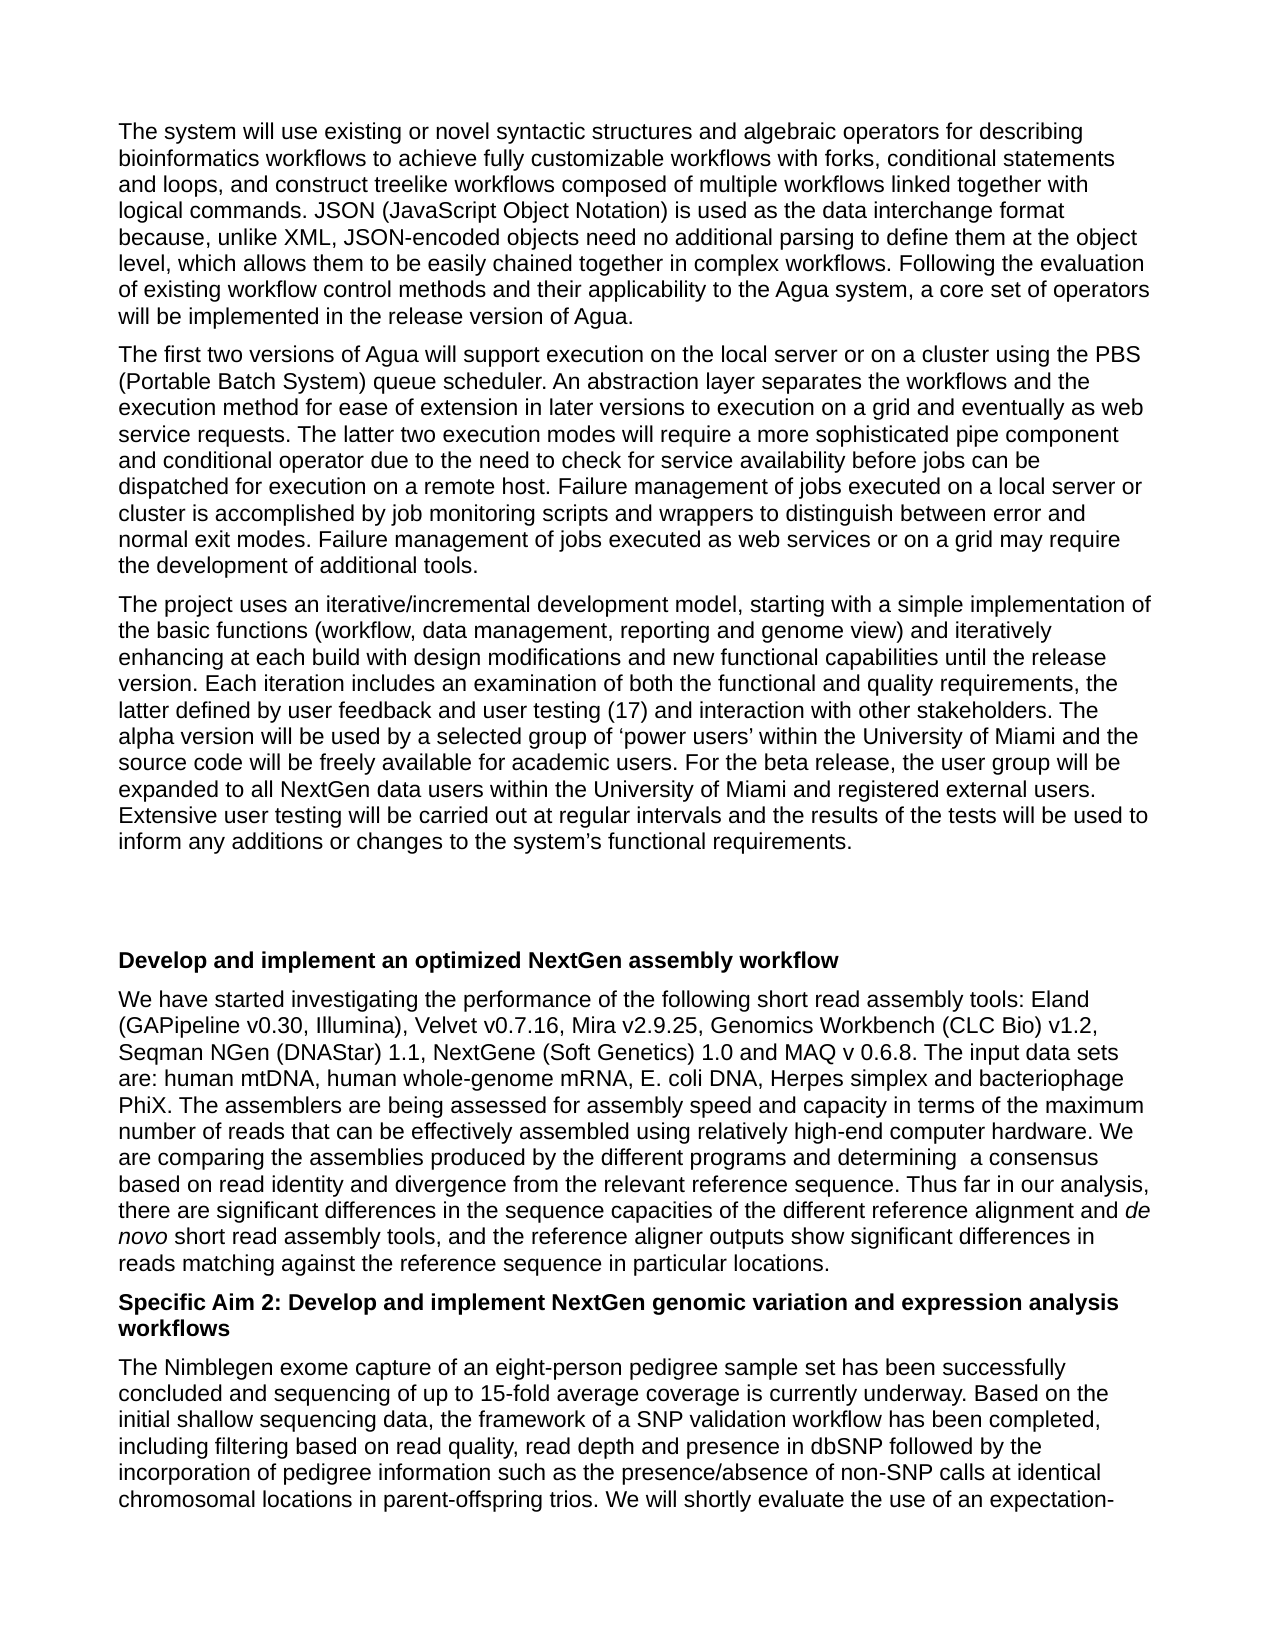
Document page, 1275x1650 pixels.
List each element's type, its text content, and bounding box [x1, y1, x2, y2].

text We have started investigating the performance of the following short read assembly tools: Eland (GAPipeline v0.30, Illumina), Velvet v0.7.16, Mira v2.9.25, Genomics Workbench (CLC Bio) v1.2, Seqman NGen (DNAStar) 1.1, NextGene (Soft Genetics) 1.0 and MAQ v 0.6.8. The input data sets are: human mtDNA, human whole-genome mRNA, E. coli DNA, Herpes simplex and bacteriophage PhiX. The assemblers are being assessed for assembly speed and capacity in terms of the maximum number of reads that can be effectively assembled using relatively high-end computer hardware. We are comparing the assemblies produced by the different programs and determining a consensus based on read identity and divergence from the relevant reference sequence. Thus far in our analysis, there are significant differences in the sequence capacities of the different reference alignment and de novo short read assembly tools, and the reference aligner outputs show significant differences in reads matching against the reference sequence in particular locations. [118, 986, 1157, 1276]
text The system will use existing or novel syntactic structures and algebraic operators for describing bioinformatics workflows to achieve fully customizable workflows with forks, conditional statements and loops, and construct treelike workflows composed of multiple workflows linked together with logical commands. JSON (JavaScript Object Notation) is used as the data interchange format because, unlike XML, JSON-encoded objects need no additional parsing to define them at the object level, which allows them to be easily chained together in complex workflows. Following the evaluation of existing workflow control methods and their applicability to the Agua system, a core set of operators will be implemented in the release version of Agua. [118, 118, 1157, 329]
text The Nimblegen exome capture of an eight-person pedigree sample set has been successfully concluded and sequencing of up to 15-fold average coverage is currently underway. Based on the initial shallow sequencing data, the framework of a SNP validation workflow has been completed, including filtering based on read quality, read depth and presence in dbSNP followed by the incorporation of pedigree information such as the presence/absence of non-SNP calls at identical chromosomal locations in parent-offspring trios. We will shortly evaluate the use of an expectation- [118, 1354, 1157, 1512]
text Specific Aim 2: Develop and implement NextGen genomic variation and expression analysis workflows [118, 1288, 1157, 1341]
text The first two versions of Agua will support execution on the local server or on a cluster using the PBS (Portable Batch System) queue scheduler. An abstraction layer separates the workflows and the execution method for ease of extension in later versions to execution on a grid and eventually as web service requests. The latter two execution modes will require a more sophisticated pipe component and conditional operator due to the need to check for service availability before jobs can be dispatched for execution on a remote host. Failure management of jobs executed on a local server or cluster is accomplished by job monitoring scripts and wrappers to distinguish between error and normal exit modes. Failure management of jobs executed as web services or on a grid may require the development of additional tools. [118, 341, 1157, 579]
text Develop and implement an optimized NextGen assembly workflow [118, 947, 1157, 974]
text The project uses an iterative/incremental development model, starting with a simple implementation of the basic functions (workflow, data management, reporting and genome view) and iteratively enhancing at each build with design modifications and new functional capabilities until the release version. Each iteration includes an examination of both the functional and quality requirements, the latter defined by user feedback and user testing (17) and interaction with other stakeholders. The alpha version will be used by a selected group of ‘power users’ within the University of Miami and the source code will be freely available for academic users. For the beta release, the user group will be expanded to all NextGen data users within the University of Miami and registered external users. Extensive user testing will be carried out at regular intervals and the results of the tests will be used to inform any additions or changes to the system’s functional requirements. [118, 591, 1157, 855]
